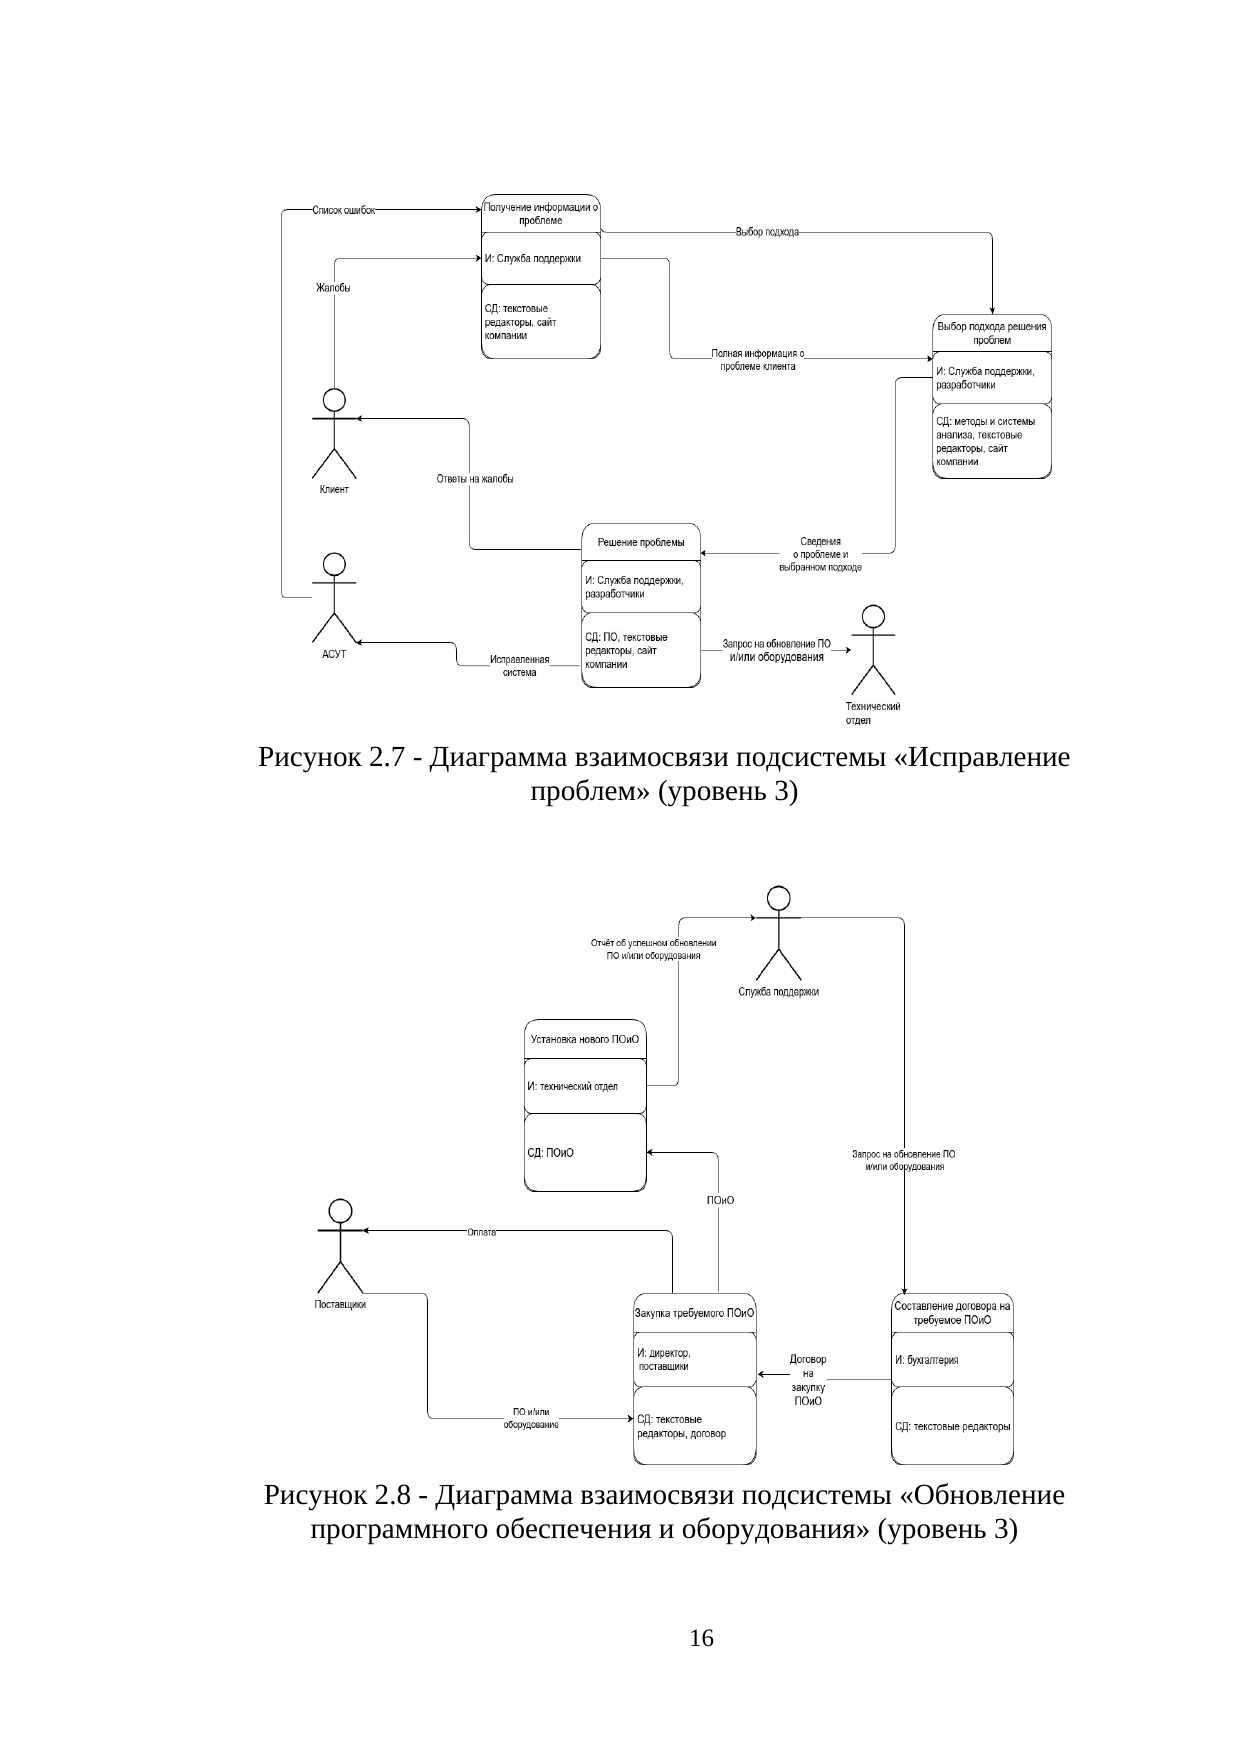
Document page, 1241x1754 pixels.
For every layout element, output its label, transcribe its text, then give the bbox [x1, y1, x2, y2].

text Рисунок 2.8 - Диаграмма взаимосвязи подсистемы «Обновление программного обеспечения и оборудования» (уровень 3) [204, 886, 1124, 1544]
picture [314, 885, 1014, 1465]
picture [277, 194, 1052, 727]
text Рисунок 2.7 - Диаграмма взаимосвязи подсистемы «Исправление проблем» (уровень 3) [229, 194, 1100, 806]
